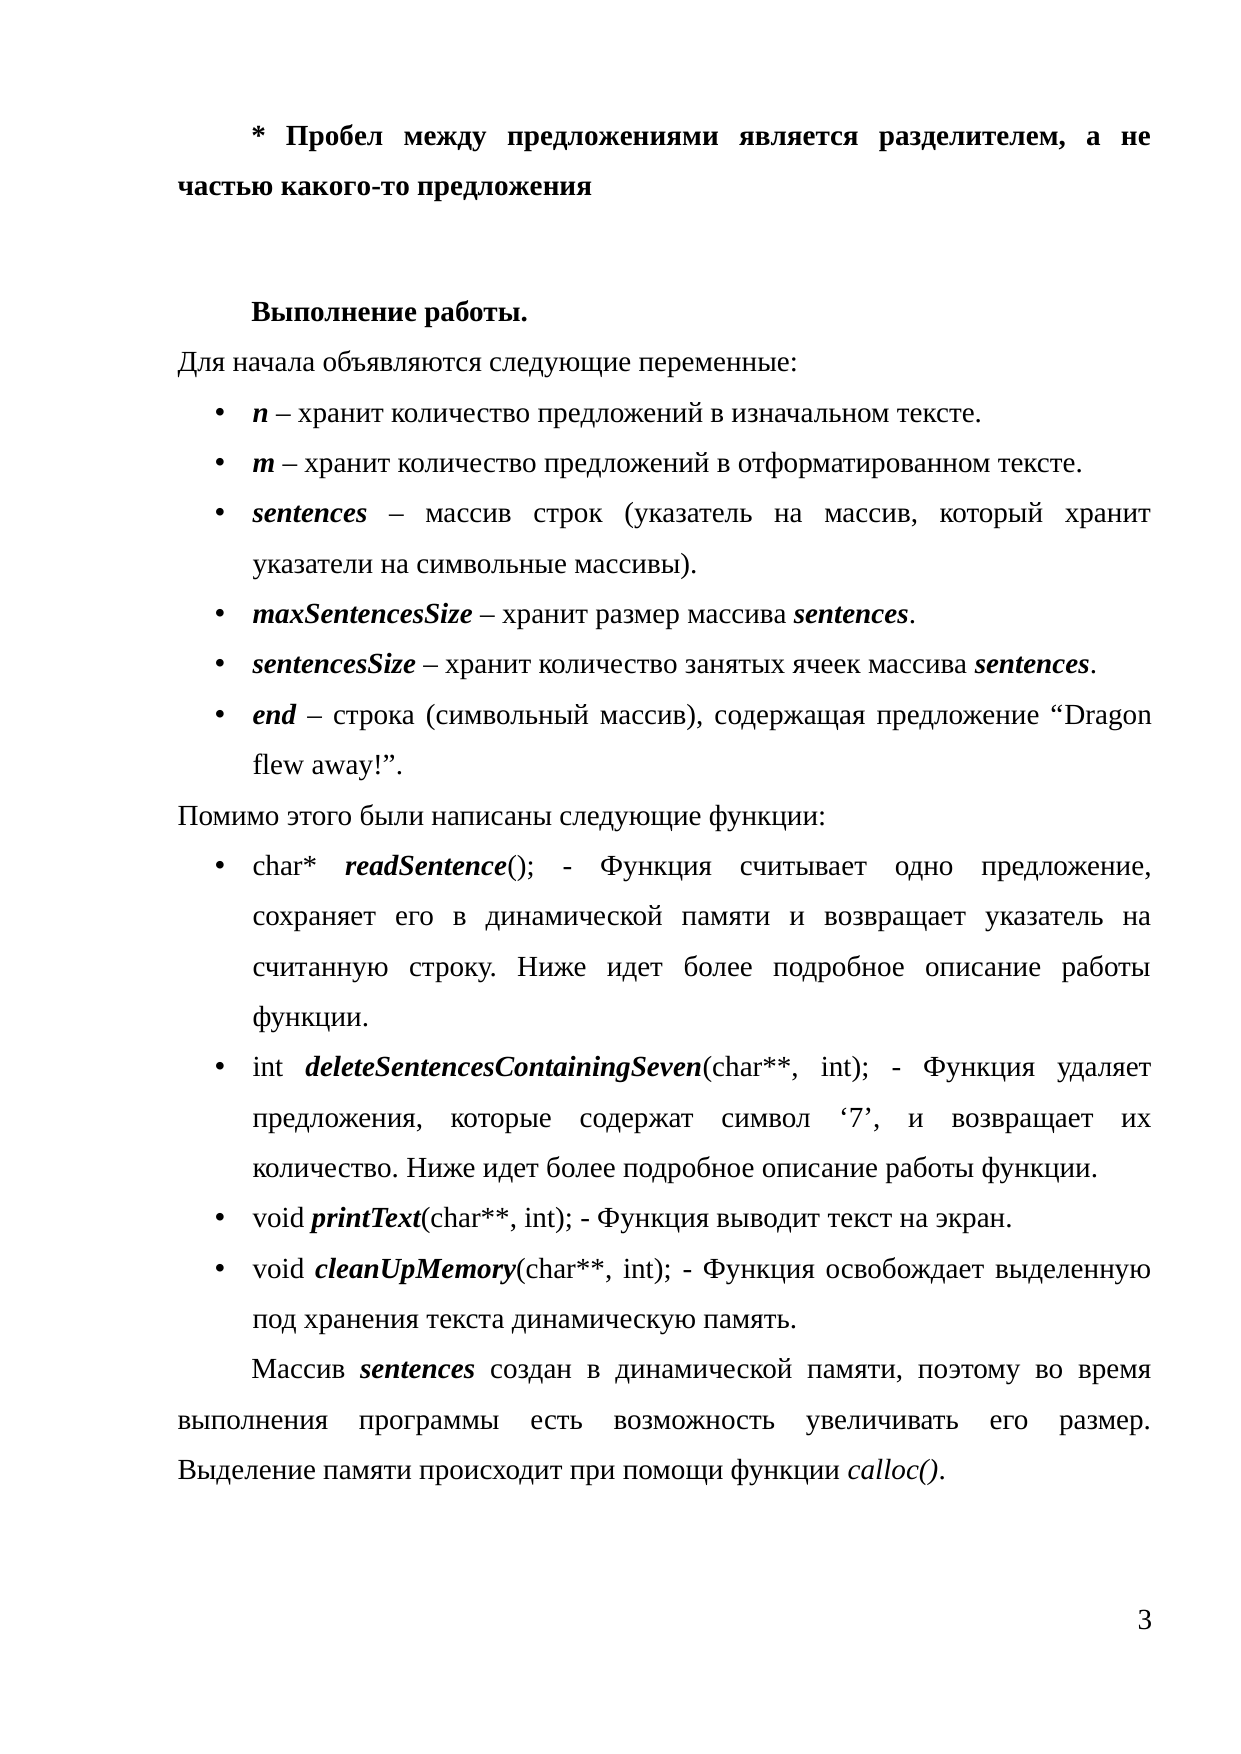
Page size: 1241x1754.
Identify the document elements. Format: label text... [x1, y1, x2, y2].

list m – хранит количество предложений в отформатированном тексте. [215, 445, 1152, 479]
text Массив sentences создан в динамической памяти, поэтому во время выполнения программы есть возможность увеличивать его размер. Выделение памяти происходит при помощи функции calloc(). [177, 1352, 1152, 1486]
list end – строка (символьный массив), содержащая предложение “Dragon flew away!”. [215, 697, 1152, 781]
subtitle Выполнение работы. [177, 294, 1152, 328]
list sentencesSize – хранит количество занятых ячеек массива sentences. [215, 647, 1152, 680]
list sentences – массив строк (указатель на массив, который хранит указатели на символьные массивы). [215, 496, 1152, 579]
list n – хранит количество предложений в изначальном тексте. [215, 395, 1152, 428]
list void cleanUpMemory(char**, int); - Функция освобождает выделенную под хранения текста динамическую память. [215, 1251, 1152, 1335]
list int deleteSentencesContainingSeven(char**, int); - Функция удаляет предложения, которые содержат символ ‘7’, и возвращает их количество. Ниже идет более подробное описание работы функции. [215, 1049, 1152, 1184]
text Для начала объявляются следующие переменные: [177, 344, 1152, 378]
list Помимо этого были написаны следующие функции: [177, 798, 1152, 831]
list void printText(char**, int); - Функция выводит текст на экран. [215, 1201, 1152, 1234]
list char* readSentence(); - Функция считывает одно предложение, сохраняет его в динамической памяти и возвращает указатель на считанную строку. Ниже идет более подробное описание работы функции. [215, 848, 1152, 1033]
list maxSentencesSize – хранит размер массива sentences. [215, 596, 1152, 630]
text * Пробел между предложениями является разделителем, а не частью какого-то предложения [177, 118, 1152, 202]
